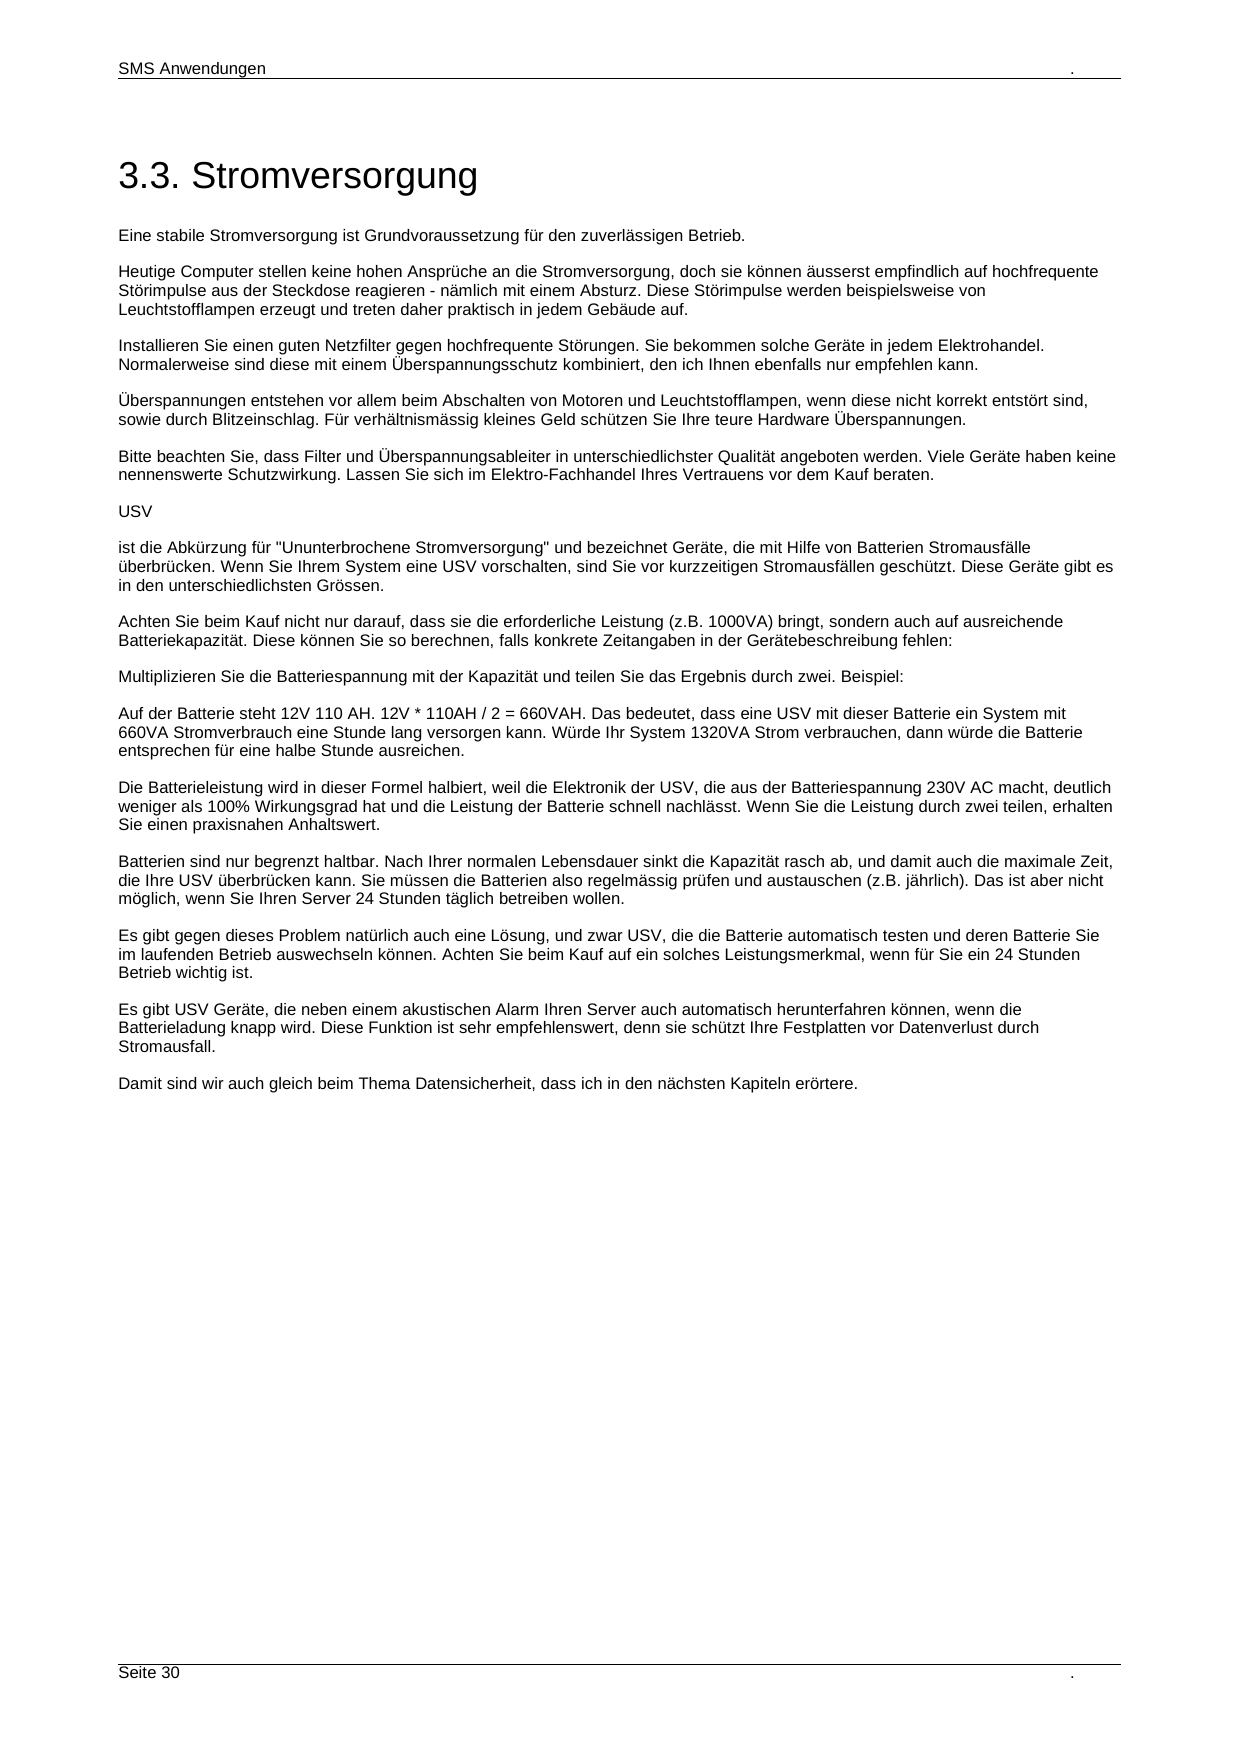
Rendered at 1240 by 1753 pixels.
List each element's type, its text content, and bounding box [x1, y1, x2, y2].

text Multiplizieren Sie die Batteriespannung mit der Kapazität und teilen Sie das Ergebnis durch zwei. Beispiel: [118, 668, 1121, 686]
text Die Batterieleistung wird in dieser Formel halbiert, weil die Elektronik der USV, die aus der Batteriespannung 230V AC macht, deutlich weniger als 100% Wirkungsgrad hat und die Leistung der Batterie schnell nachlässt. Wenn Sie die Leistung durch zwei teilen, erhalten Sie einen praxisnahen Anhaltswert. [118, 778, 1121, 834]
text Installieren Sie einen guten Netzfilter gegen hochfrequente Störungen. Sie bekommen solche Geräte in jedem Elektrohandel. Normalerweise sind diese mit einem Überspannungsschutz kombiniert, den ich Ihnen ebenfalls nur empfehlen kann. [118, 336, 1121, 374]
text Bitte beachten Sie, dass Filter und Überspannungsableiter in unterschiedlichster Qualität angeboten werden. Viele Geräte haben keine nennenswerte Schutzwirkung. Lassen Sie sich im Elektro-Fachhandel Ihres Vertrauens vor dem Kauf beraten. [118, 447, 1121, 484]
subtitle Stromversorgung [118, 154, 1121, 196]
text Es gibt gegen dieses Problem natürlich auch eine Lösung, und zwar USV, die die Batterie automatisch testen und deren Batterie Sie im laufenden Betrieb auswechseln können. Achten Sie beim Kauf auf ein solches Leistungsmerkmal, wenn für Sie ein 24 Stunden Betrieb wichtig ist. [118, 926, 1121, 982]
text USV [118, 502, 1121, 521]
text ist die Abkürzung für "Ununterbrochene Stromversorgung" und bezeichnet Geräte, die mit Hilfe von Batterien Stromausfälle überbrücken. Wenn Sie Ihrem System eine USV vorschalten, sind Sie vor kurzzeitigen Stromausfällen geschützt. Diese Geräte gibt es in den unterschiedlichsten Grössen. [118, 538, 1121, 595]
text Eine stabile Stromversorgung ist Grundvoraussetzung für den zuverlässigen Betrieb. [118, 226, 1121, 245]
text Überspannungen entstehen vor allem beim Abschalten von Motoren und Leuchtstofflampen, wenn diese nicht korrekt entstört sind, sowie durch Blitzeinschlag. Für verhältnismässig kleines Geld schützen Sie Ihre teure Hardware Überspannungen. [118, 392, 1121, 429]
text Damit sind wir auch gleich beim Thema Datensicherheit, dass ich in den nächsten Kapiteln erörtere. [118, 1074, 1121, 1093]
text Es gibt USV Geräte, die neben einem akustischen Alarm Ihren Server auch automatisch herunterfahren können, wenn die Batterieladung knapp wird. Diese Funktion ist sehr empfehlenswert, denn sie schützt Ihre Festplatten vor Datenverlust durch Stromausfall. [118, 1000, 1121, 1056]
text Heutige Computer stellen keine hohen Ansprüche an die Stromversorgung, doch sie können äusserst empfindlich auf hochfrequente Störimpulse aus der Steckdose reagieren - nämlich mit einem Absturz. Diese Störimpulse werden beispielsweise von Leuchtstofflampen erzeugt und treten daher praktisch in jedem Gebäude auf. [118, 262, 1121, 319]
text Batterien sind nur begrenzt haltbar. Nach Ihrer normalen Lebensdauer sinkt die Kapazität rasch ab, und damit auch die maximale Zeit, die Ihre USV überbrücken kann. Sie müssen die Batterien also regelmässig prüfen und austauschen (z.B. jährlich). Das ist aber nicht möglich, wenn Sie Ihren Server 24 Stunden täglich betreiben wollen. [118, 852, 1121, 908]
text Auf der Batterie steht 12V 110 AH. 12V * 110AH / 2 = 660VAH. Das bedeutet, dass eine USV mit dieser Batterie ein System mit 660VA Stromverbrauch eine Stunde lang versorgen kann. Würde Ihr System 1320VA Strom verbrauchen, dann würde die Batterie entsprechen für eine halbe Stunde ausreichen. [118, 704, 1121, 760]
text Achten Sie beim Kauf nicht nur darauf, dass sie die erforderliche Leistung (z.B. 1000VA) bringt, sondern auch auf ausreichende Batteriekapazität. Diese können Sie so berechnen, falls konkrete Zeitangaben in der Gerätebeschreibung fehlen: [118, 612, 1121, 650]
